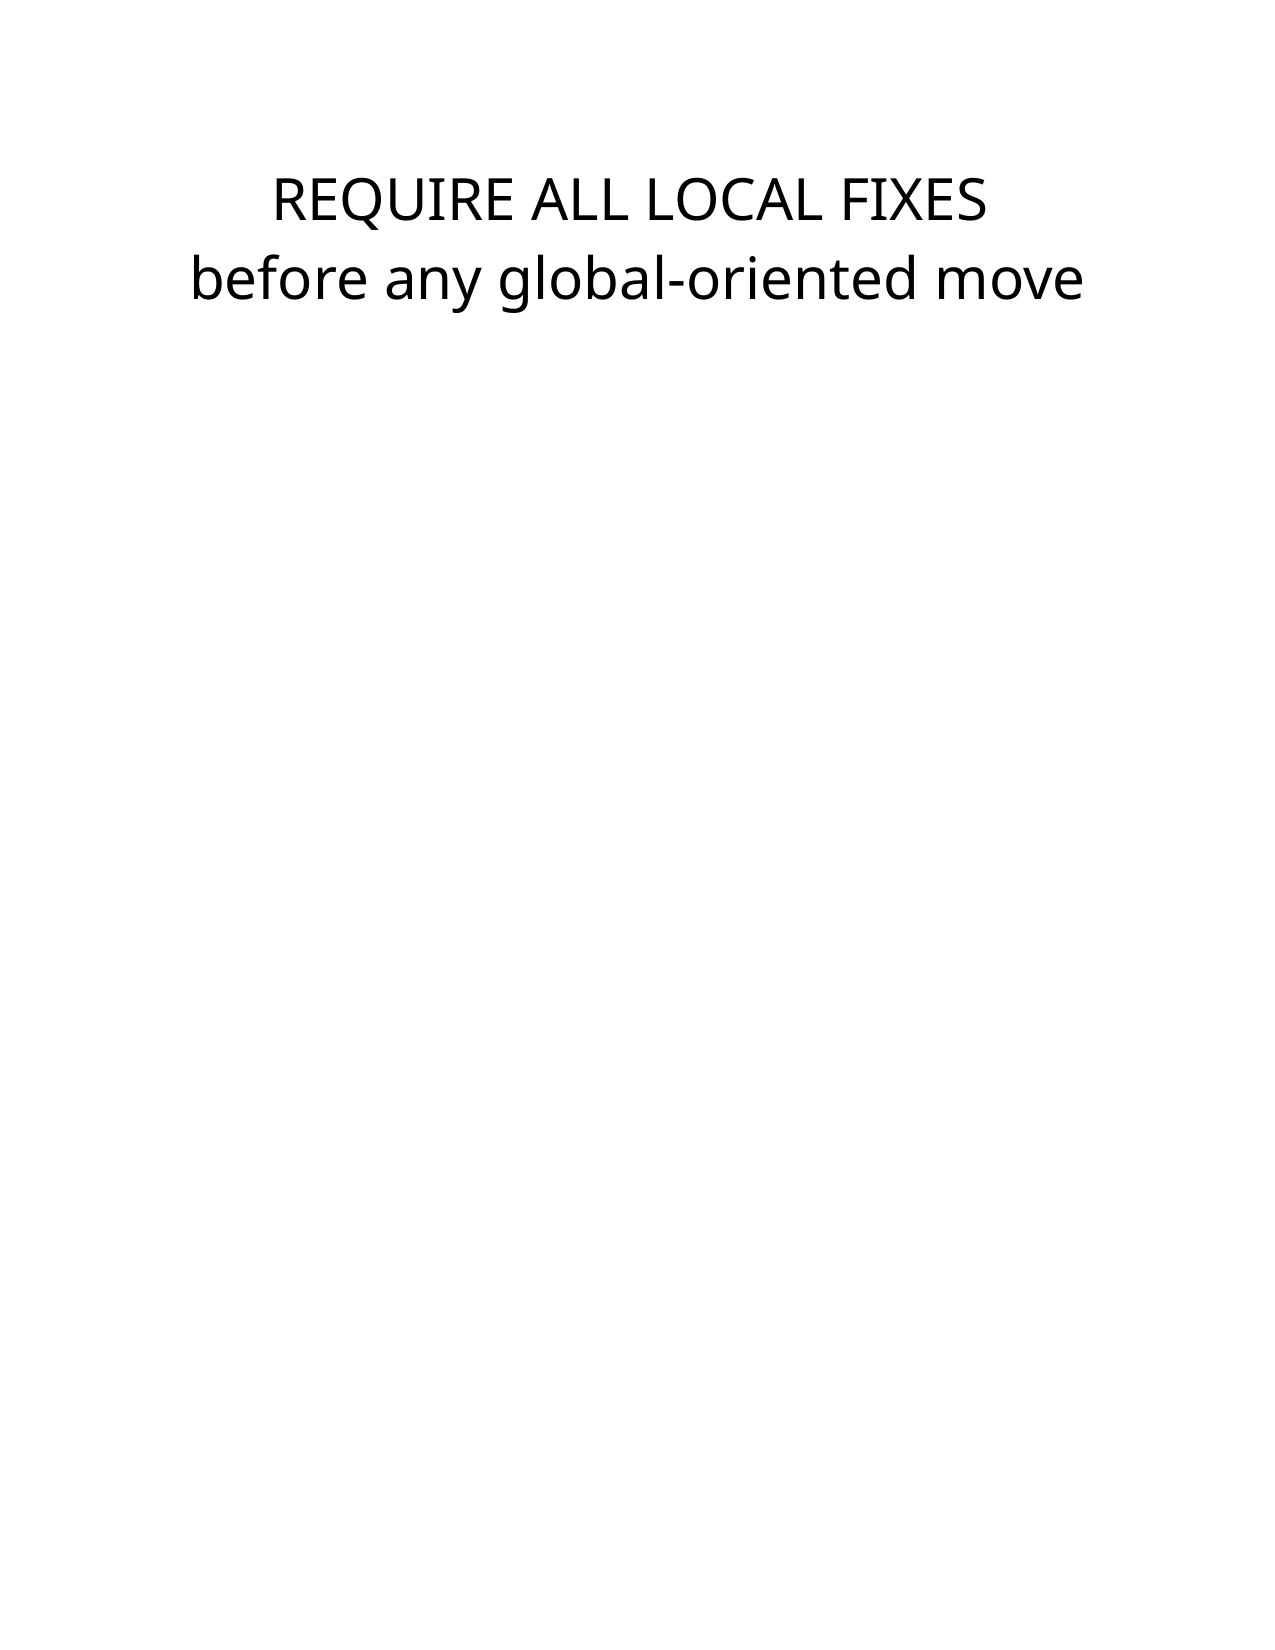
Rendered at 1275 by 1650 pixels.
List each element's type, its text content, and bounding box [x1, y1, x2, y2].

text REQUIRE ALL LOCAL FIXES [118, 158, 1157, 237]
text before any global-oriented move [118, 237, 1157, 317]
